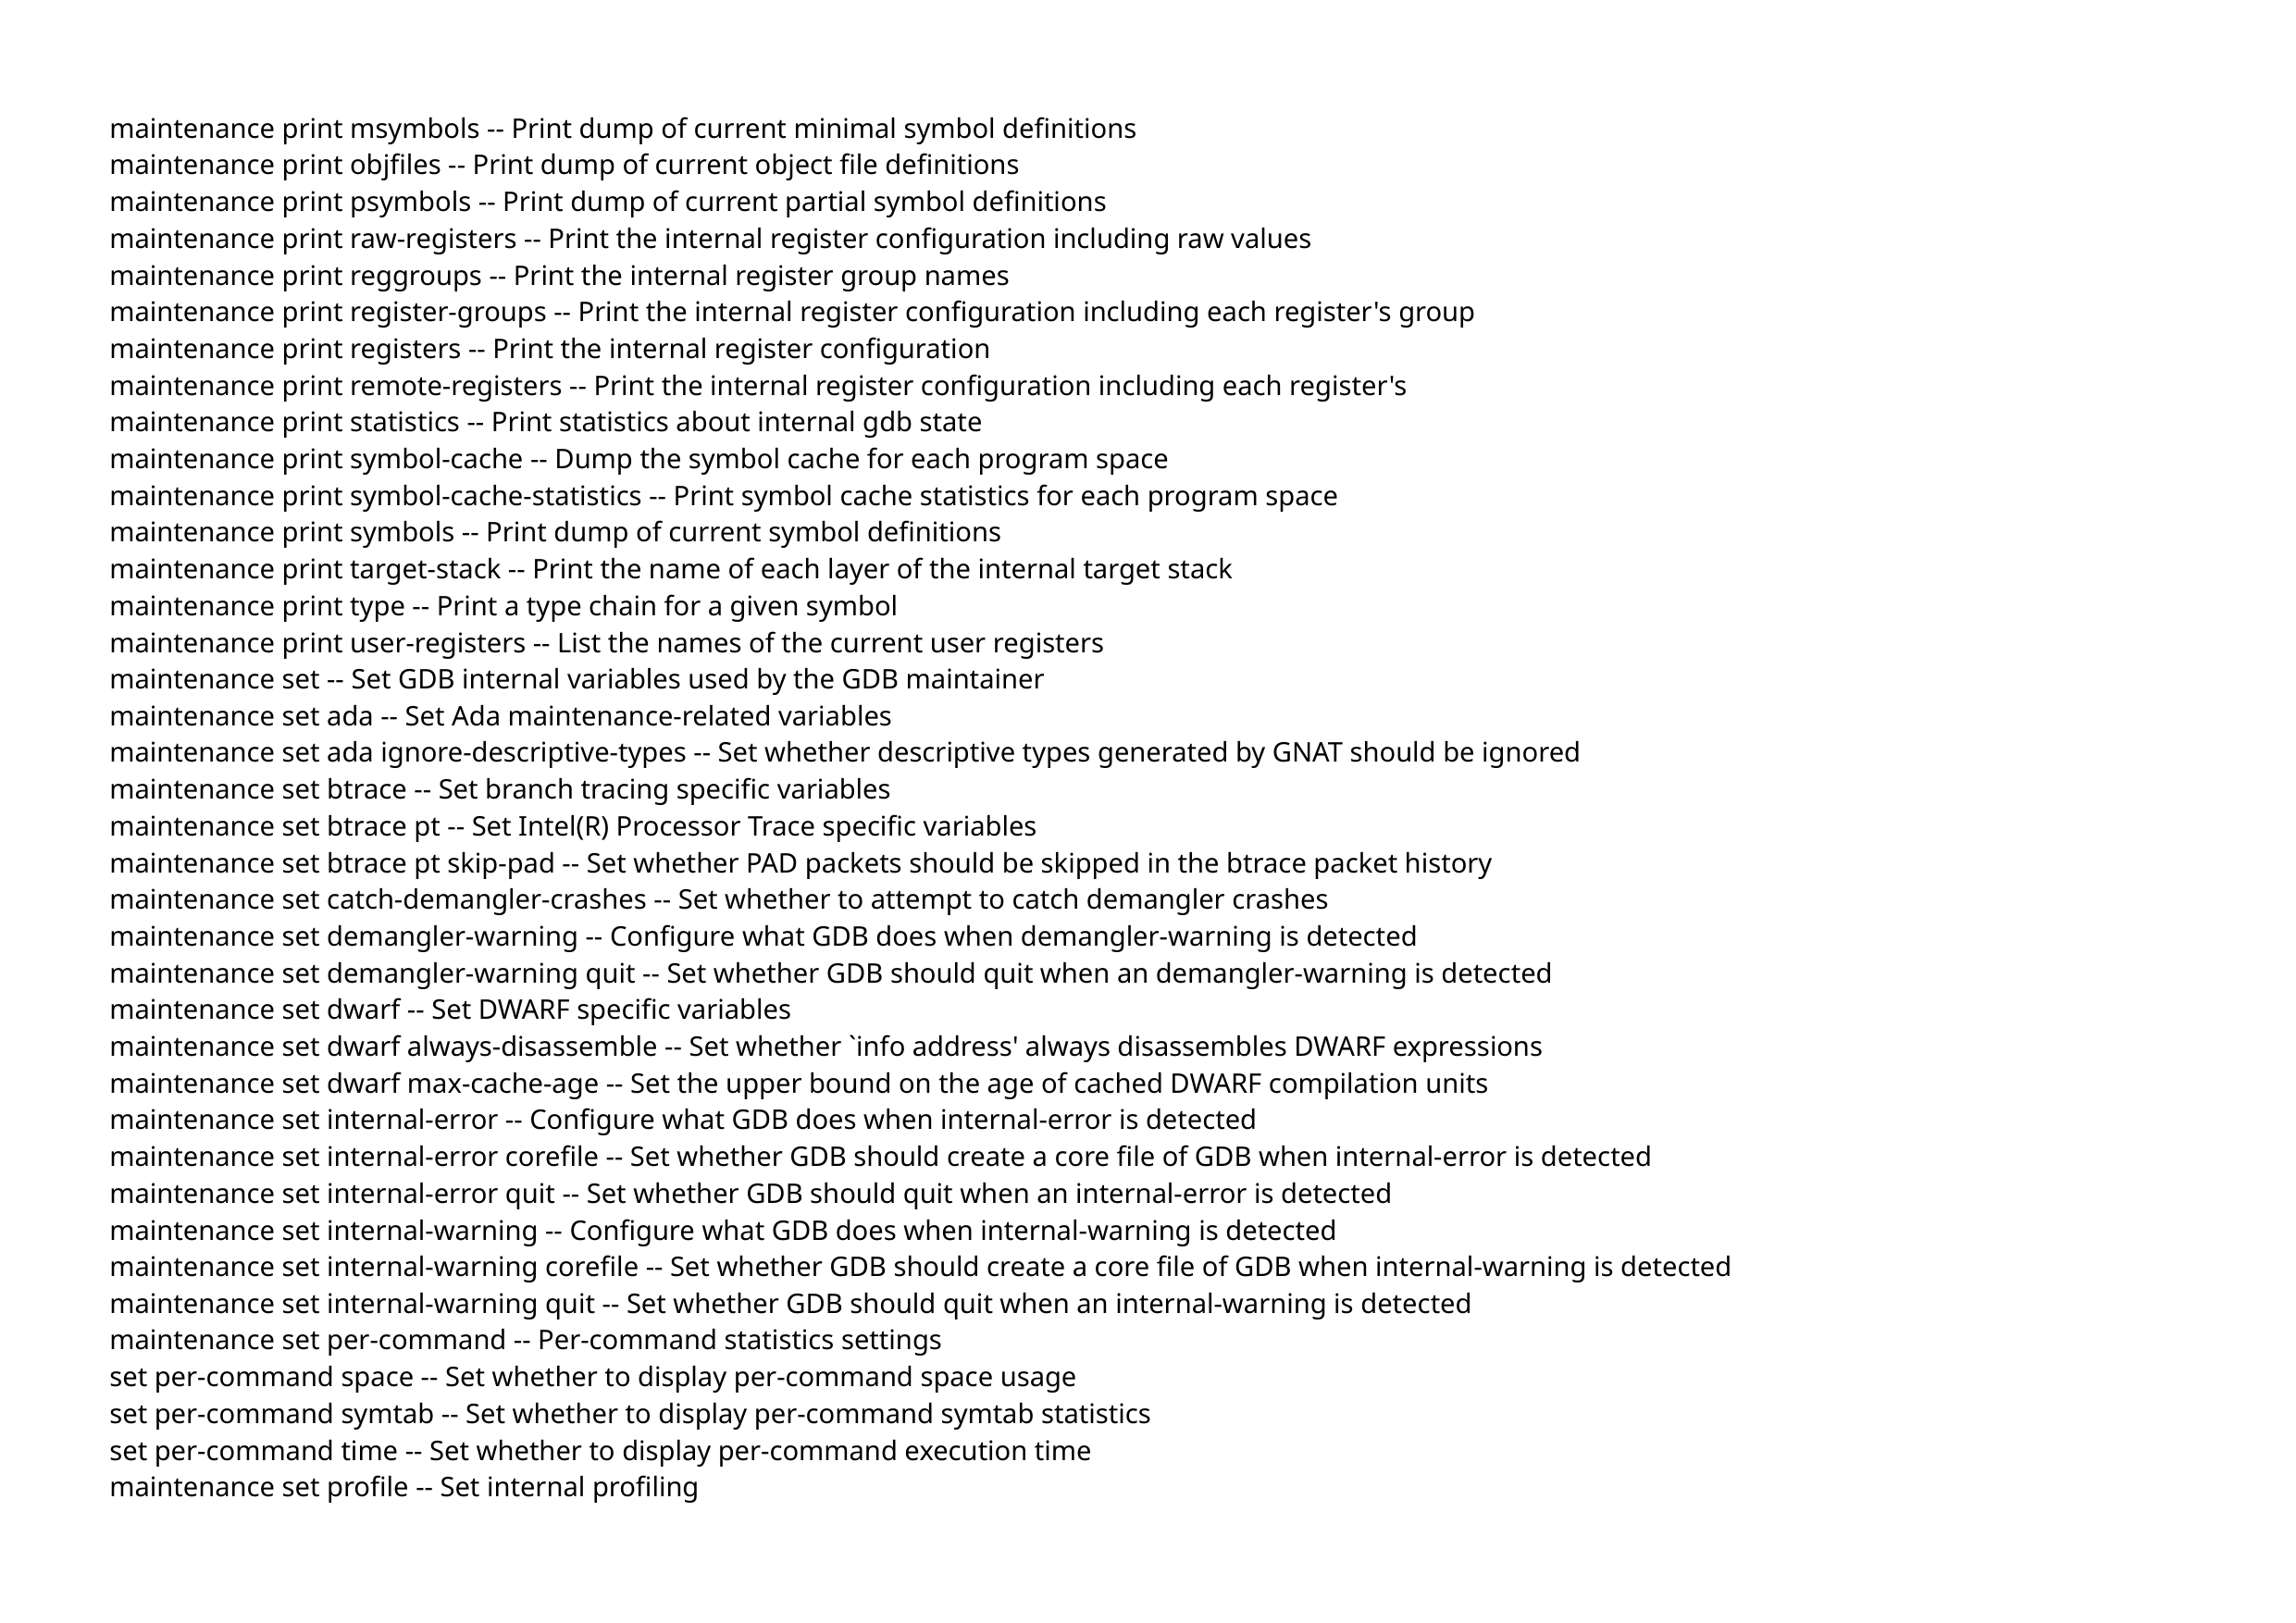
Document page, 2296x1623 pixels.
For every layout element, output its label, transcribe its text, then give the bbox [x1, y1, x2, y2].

text maintenance print msymbols -- Print dump of current minimal symbol definitions maintenance print objfiles -- Print dump of current object file definitions maintenance print psymbols -- Print dump of current partial symbol definitions maintenance print raw-registers -- Print the internal register configuration including raw values maintenance print reggroups -- Print the internal register group names maintenance print register-groups -- Print the internal register configuration including each register's group maintenance print registers -- Print the internal register configuration maintenance print remote-registers -- Print the internal register configuration including each register's maintenance print statistics -- Print statistics about internal gdb state maintenance print symbol-cache -- Dump the symbol cache for each program space maintenance print symbol-cache-statistics -- Print symbol cache statistics for each program space maintenance print symbols -- Print dump of current symbol definitions maintenance print target-stack -- Print the name of each layer of the internal target stack maintenance print type -- Print a type chain for a given symbol maintenance print user-registers -- List the names of the current user registers maintenance set -- Set GDB internal variables used by the GDB maintainer maintenance set ada -- Set Ada maintenance-related variables maintenance set ada ignore-descriptive-types -- Set whether descriptive types generated by GNAT should be ignored maintenance set btrace -- Set branch tracing specific variables maintenance set btrace pt -- Set Intel(R) Processor Trace specific variables maintenance set btrace pt skip-pad -- Set whether PAD packets should be skipped in the btrace packet history maintenance set catch-demangler-crashes -- Set whether to attempt to catch demangler crashes maintenance set demangler-warning -- Configure what GDB does when demangler-warning is detected maintenance set demangler-warning quit -- Set whether GDB should quit when an demangler-warning is detected maintenance set dwarf -- Set DWARF specific variables maintenance set dwarf always-disassemble -- Set whether `info address' always disassembles DWARF expressions maintenance set dwarf max-cache-age -- Set the upper bound on the age of cached DWARF compilation units maintenance set internal-error -- Configure what GDB does when internal-error is detected maintenance set internal-error corefile -- Set whether GDB should create a core file of GDB when internal-error is detected maintenance set internal-error quit -- Set whether GDB should quit when an internal-error is detected maintenance set internal-warning -- Configure what GDB does when internal-warning is detected maintenance set internal-warning corefile -- Set whether GDB should create a core file of GDB when internal-warning is detected maintenance set internal-warning quit -- Set whether GDB should quit when an internal-warning is detected maintenance set per-command -- Per-command statistics settings set per-command space -- Set whether to display per-command space usage set per-command symtab -- Set whether to display per-command symtab statistics set per-command time -- Set whether to display per-command execution time maintenance set profile -- Set internal profiling [109, 109, 2278, 1505]
